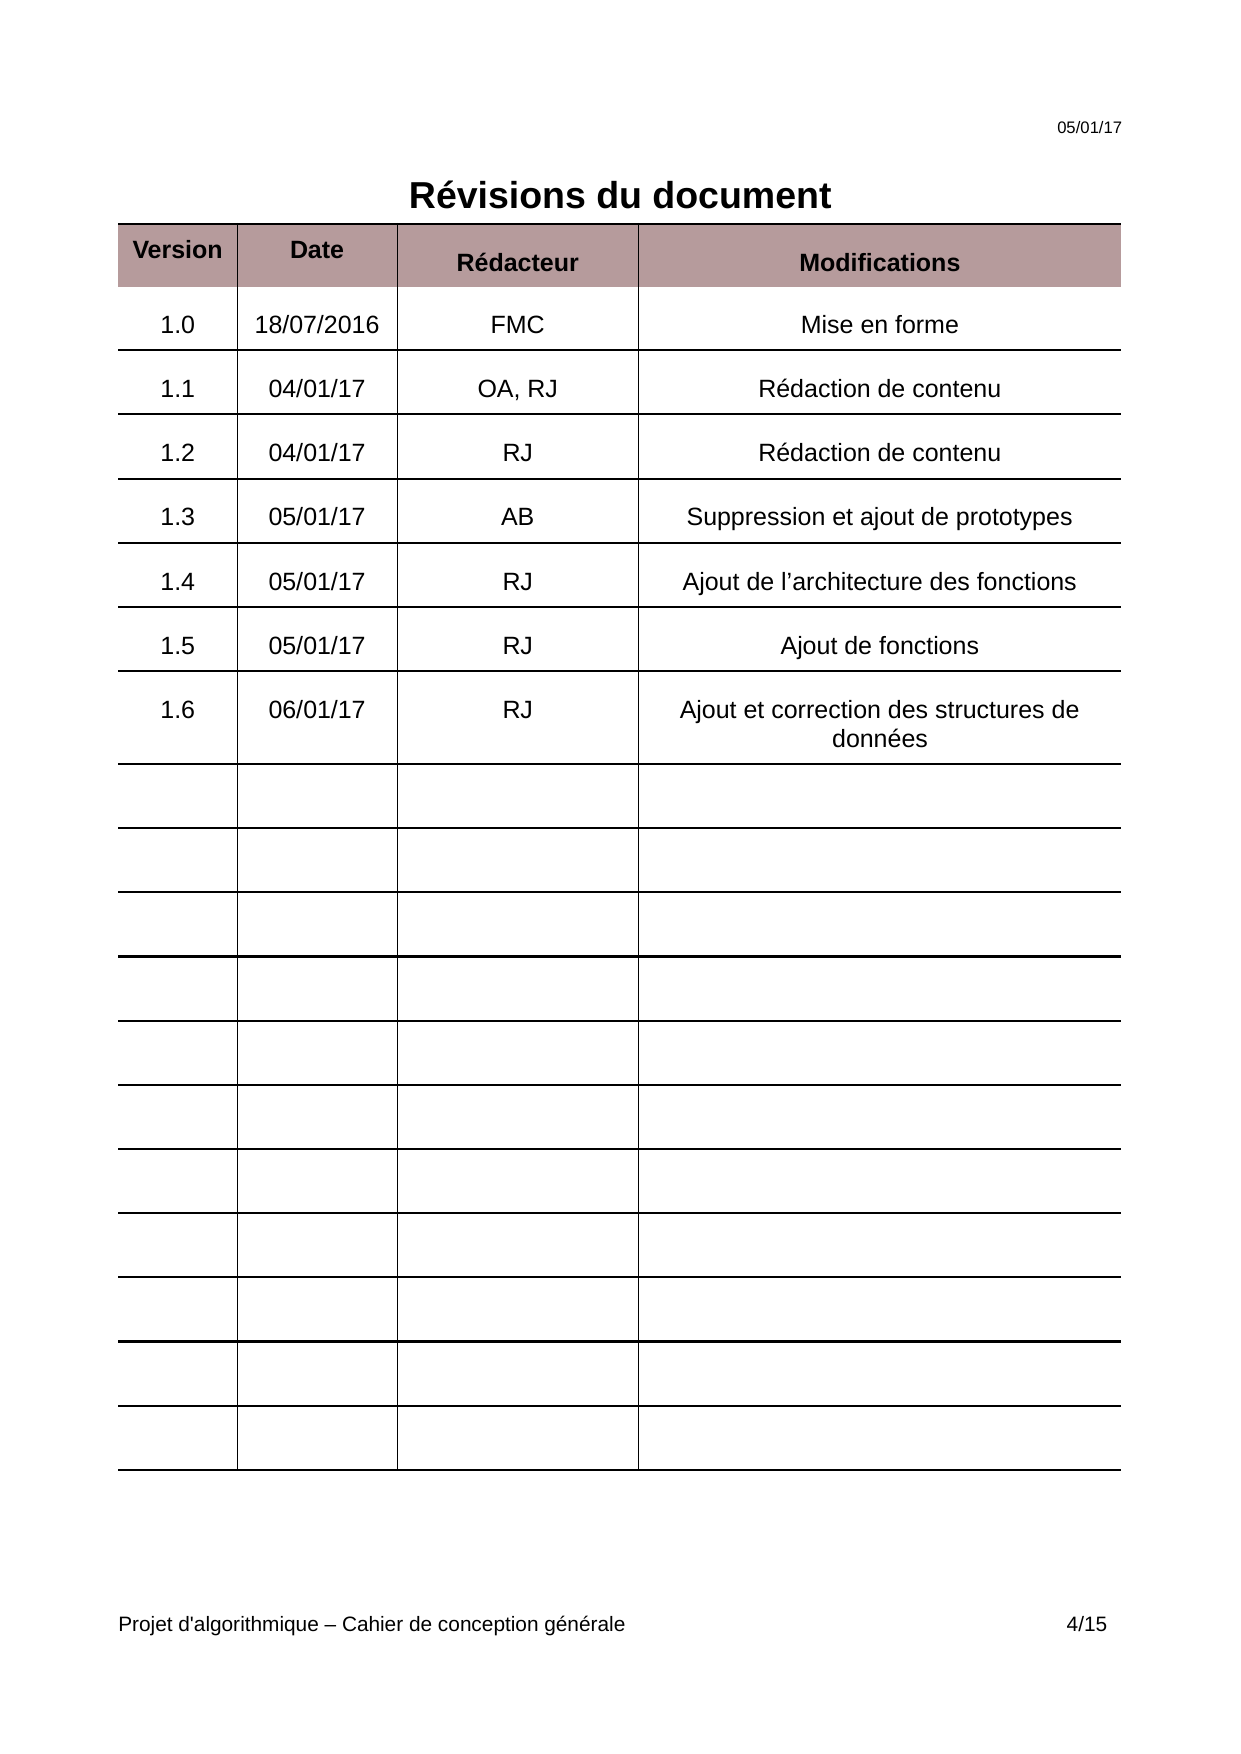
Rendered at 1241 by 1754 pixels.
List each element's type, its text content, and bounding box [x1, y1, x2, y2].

table_cell 18/07/2016 [238, 287, 397, 349]
table_cell AB [398, 480, 638, 542]
table_header Modifications [639, 225, 1121, 287]
table_cell [118, 1343, 237, 1404]
table_cell Rédaction de contenu [639, 351, 1121, 413]
table_cell 1.3 [118, 480, 237, 542]
table_cell [238, 765, 397, 827]
table_cell FMC [398, 287, 638, 349]
text Révisions du document [118, 173, 1122, 216]
table_cell [238, 1214, 397, 1276]
table_cell [118, 958, 237, 1019]
table_cell [118, 765, 237, 827]
table_cell RJ [398, 608, 638, 670]
table_cell [639, 1022, 1121, 1084]
table_cell 1.1 [118, 351, 237, 413]
table_cell [238, 829, 397, 891]
table_cell [118, 1278, 237, 1340]
table_cell 1.2 [118, 415, 237, 477]
table_cell [398, 1150, 638, 1212]
table_cell 05/01/17 [238, 608, 397, 670]
table_cell [118, 1150, 237, 1212]
table_cell [639, 893, 1121, 955]
table_cell [238, 893, 397, 955]
table_cell Ajout de fonctions [639, 608, 1121, 670]
table_cell Suppression et ajout de prototypes [639, 480, 1121, 542]
table_cell RJ [398, 672, 638, 763]
table_cell [639, 765, 1121, 827]
table_cell [398, 1343, 638, 1404]
table_cell [118, 1407, 237, 1469]
table_cell [118, 1086, 237, 1148]
table_header Rédacteur [398, 225, 638, 287]
table_cell [639, 1343, 1121, 1404]
table_cell 04/01/17 [238, 415, 397, 477]
table_cell Mise en forme [639, 287, 1121, 349]
table_cell [398, 1022, 638, 1084]
table_cell 05/01/17 [238, 480, 397, 542]
table_cell [118, 1214, 237, 1276]
table_cell 04/01/17 [238, 351, 397, 413]
table_cell [238, 1086, 397, 1148]
table_cell [639, 1150, 1121, 1212]
table_cell RJ [398, 415, 638, 477]
table_cell [118, 1022, 237, 1084]
table_cell [398, 1407, 638, 1469]
table_cell [398, 1086, 638, 1148]
table_cell RJ [398, 544, 638, 606]
table_cell [398, 958, 638, 1019]
table_cell Rédaction de contenu [639, 415, 1121, 477]
table_cell [238, 1278, 397, 1340]
table_cell 1.5 [118, 608, 237, 670]
table_cell Ajout et correction des structures de données [639, 672, 1121, 763]
table_cell [639, 1086, 1121, 1148]
table_cell 1.6 [118, 672, 237, 763]
table_cell [639, 958, 1121, 1019]
table_cell [238, 1343, 397, 1404]
table_cell [639, 1407, 1121, 1469]
table_cell [238, 1407, 397, 1469]
table_cell [398, 1278, 638, 1340]
table_cell [118, 893, 237, 955]
table_cell [398, 829, 638, 891]
table_cell 06/01/17 [238, 672, 397, 763]
table_cell [398, 765, 638, 827]
table_cell [238, 1150, 397, 1212]
table_cell 05/01/17 [238, 544, 397, 606]
table_cell 1.4 [118, 544, 237, 606]
table_cell [639, 1214, 1121, 1276]
table_header Version [118, 225, 237, 287]
table_header Date [238, 225, 397, 287]
table_cell [238, 958, 397, 1019]
table_cell [398, 1214, 638, 1276]
table_cell [639, 1278, 1121, 1340]
table_cell 1.0 [118, 287, 237, 349]
table_cell OA, RJ [398, 351, 638, 413]
table_cell [118, 829, 237, 891]
table_cell [238, 1022, 397, 1084]
table_cell [398, 893, 638, 955]
table_cell Ajout de l’architecture des fonctions [639, 544, 1121, 606]
table_cell [639, 829, 1121, 891]
